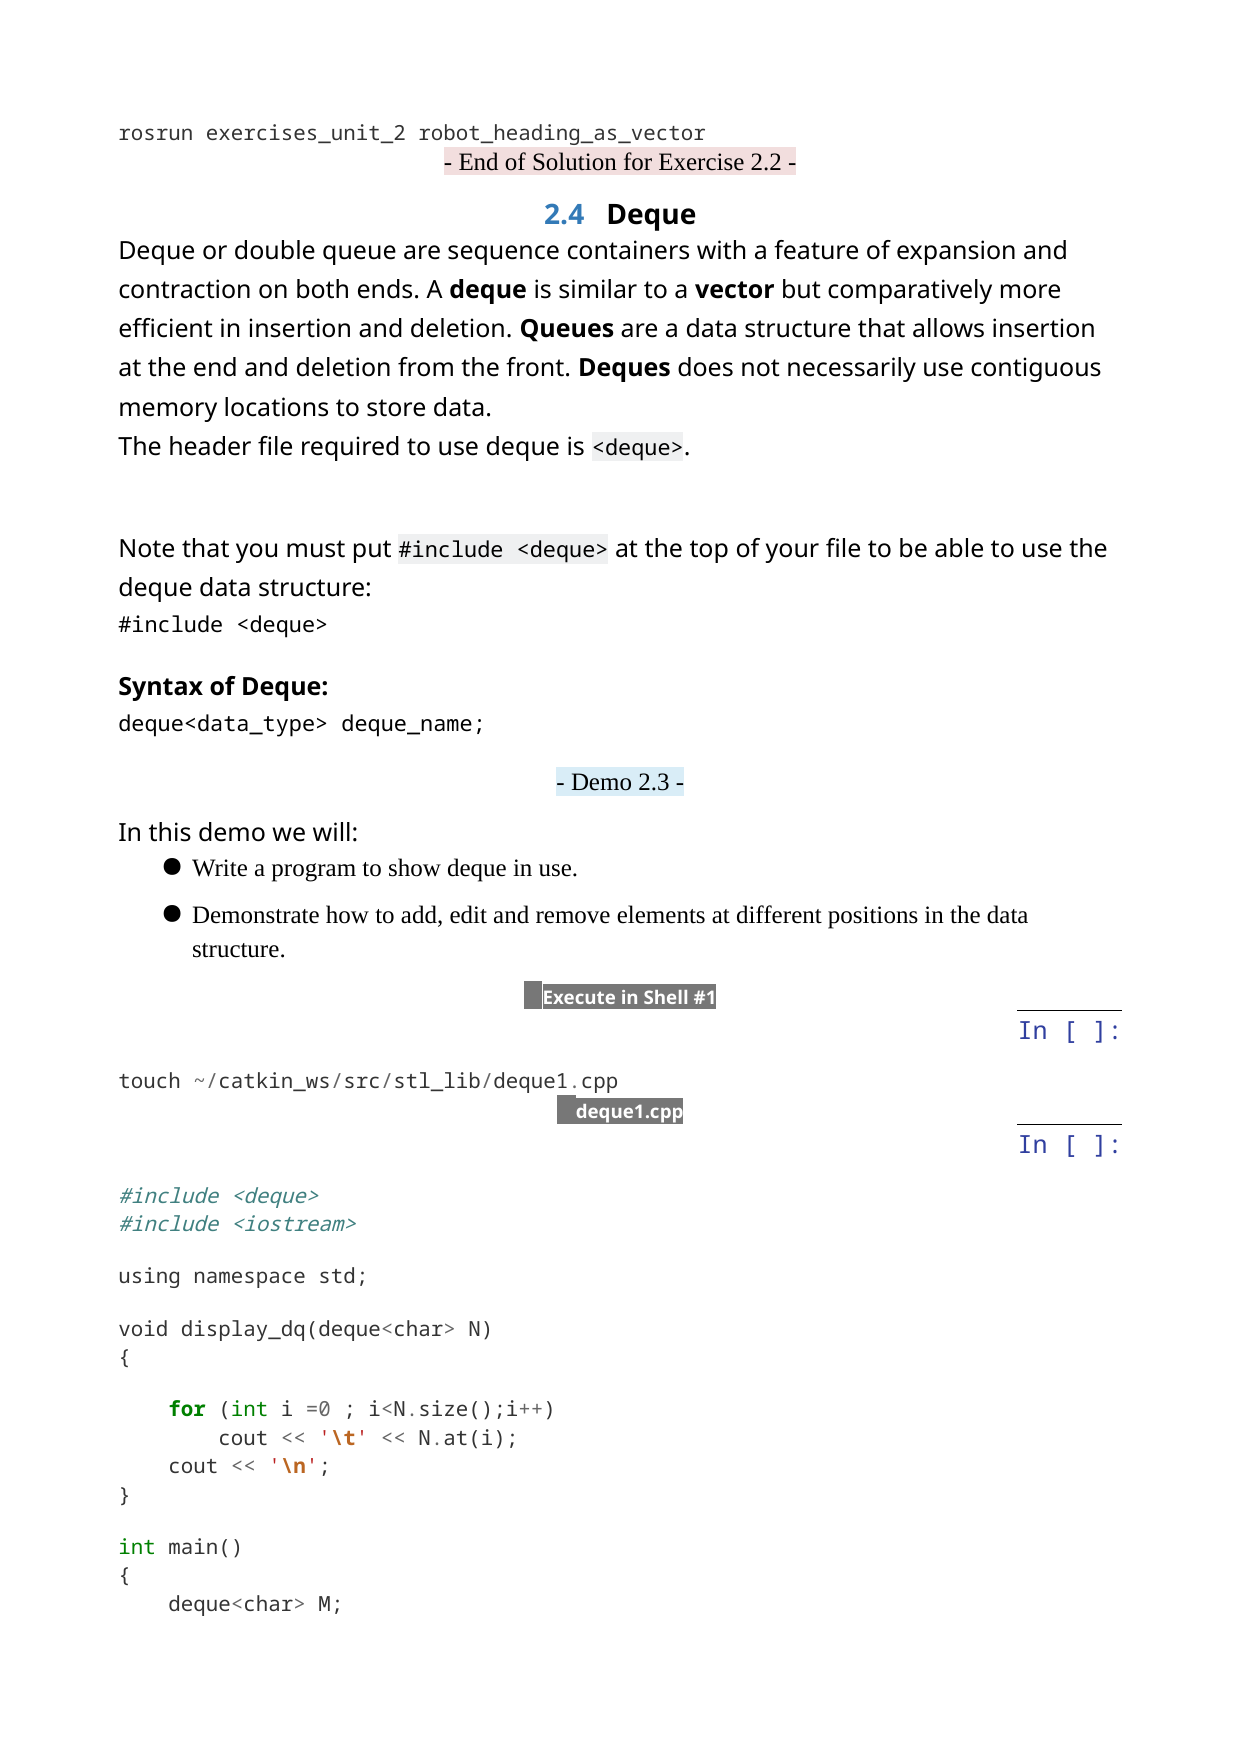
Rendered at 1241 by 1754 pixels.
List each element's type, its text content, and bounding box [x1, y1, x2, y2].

subtitle 2.4 Deque [118, 194, 1122, 232]
text Deque or double queue are sequence containers with a feature of expansion and contraction on both ends. A deque is similar to a vector but comparatively more efficient in insertion and deletion. Queues are a data structure that allows insertion at the end and deletion from the front. Deques does not necessarily use contiguous memory locations to store data. [118, 232, 1122, 423]
text - End of Solution for Exercise 2.2 - [118, 147, 1122, 175]
text } [118, 1480, 1122, 1508]
text The header file required to use deque is <deque>. [118, 428, 1122, 462]
text deque<char> M; [118, 1589, 1122, 1617]
text using namespace std; [118, 1262, 1122, 1290]
text cout << '\t' << N.at(i); [118, 1423, 1122, 1451]
list Write a program to show deque in use. [162, 853, 1122, 882]
text touch ~/catkin_ws/src/stl_lib/deque1.cpp [118, 1067, 1122, 1095]
text cout << '\n'; [118, 1451, 1122, 1480]
text deque1.cpp [118, 1095, 1122, 1124]
text #include <iostream> [118, 1209, 1122, 1238]
list Demonstrate how to add, edit and remove elements at different positions in the data structure. [162, 901, 1122, 962]
text deque<data_type> deque_name; [118, 707, 1122, 737]
text In [ ]: [118, 1009, 1122, 1047]
text { [118, 1342, 1122, 1371]
text #include <deque> [118, 609, 1122, 639]
text int main() [118, 1532, 1122, 1560]
text { [118, 1560, 1122, 1589]
text Syntax of Deque: [118, 668, 1122, 702]
text In this demo we will: [118, 814, 1122, 848]
text rosrun exercises_unit_2 robot_heading_as_vector [118, 118, 1122, 147]
text #include <deque> [118, 1181, 1122, 1209]
text void display_dq(deque<char> N) [118, 1314, 1122, 1342]
text Note that you must put #include <deque> at the top of your file to be able to use the deque data structure: [118, 531, 1122, 604]
text for (int i =0 ; i<N.size();i++) [118, 1394, 1122, 1423]
text Execute in Shell #1 [118, 981, 1122, 1009]
text In [ ]: [118, 1124, 1122, 1161]
text - Demo 2.3 - [118, 767, 1122, 796]
